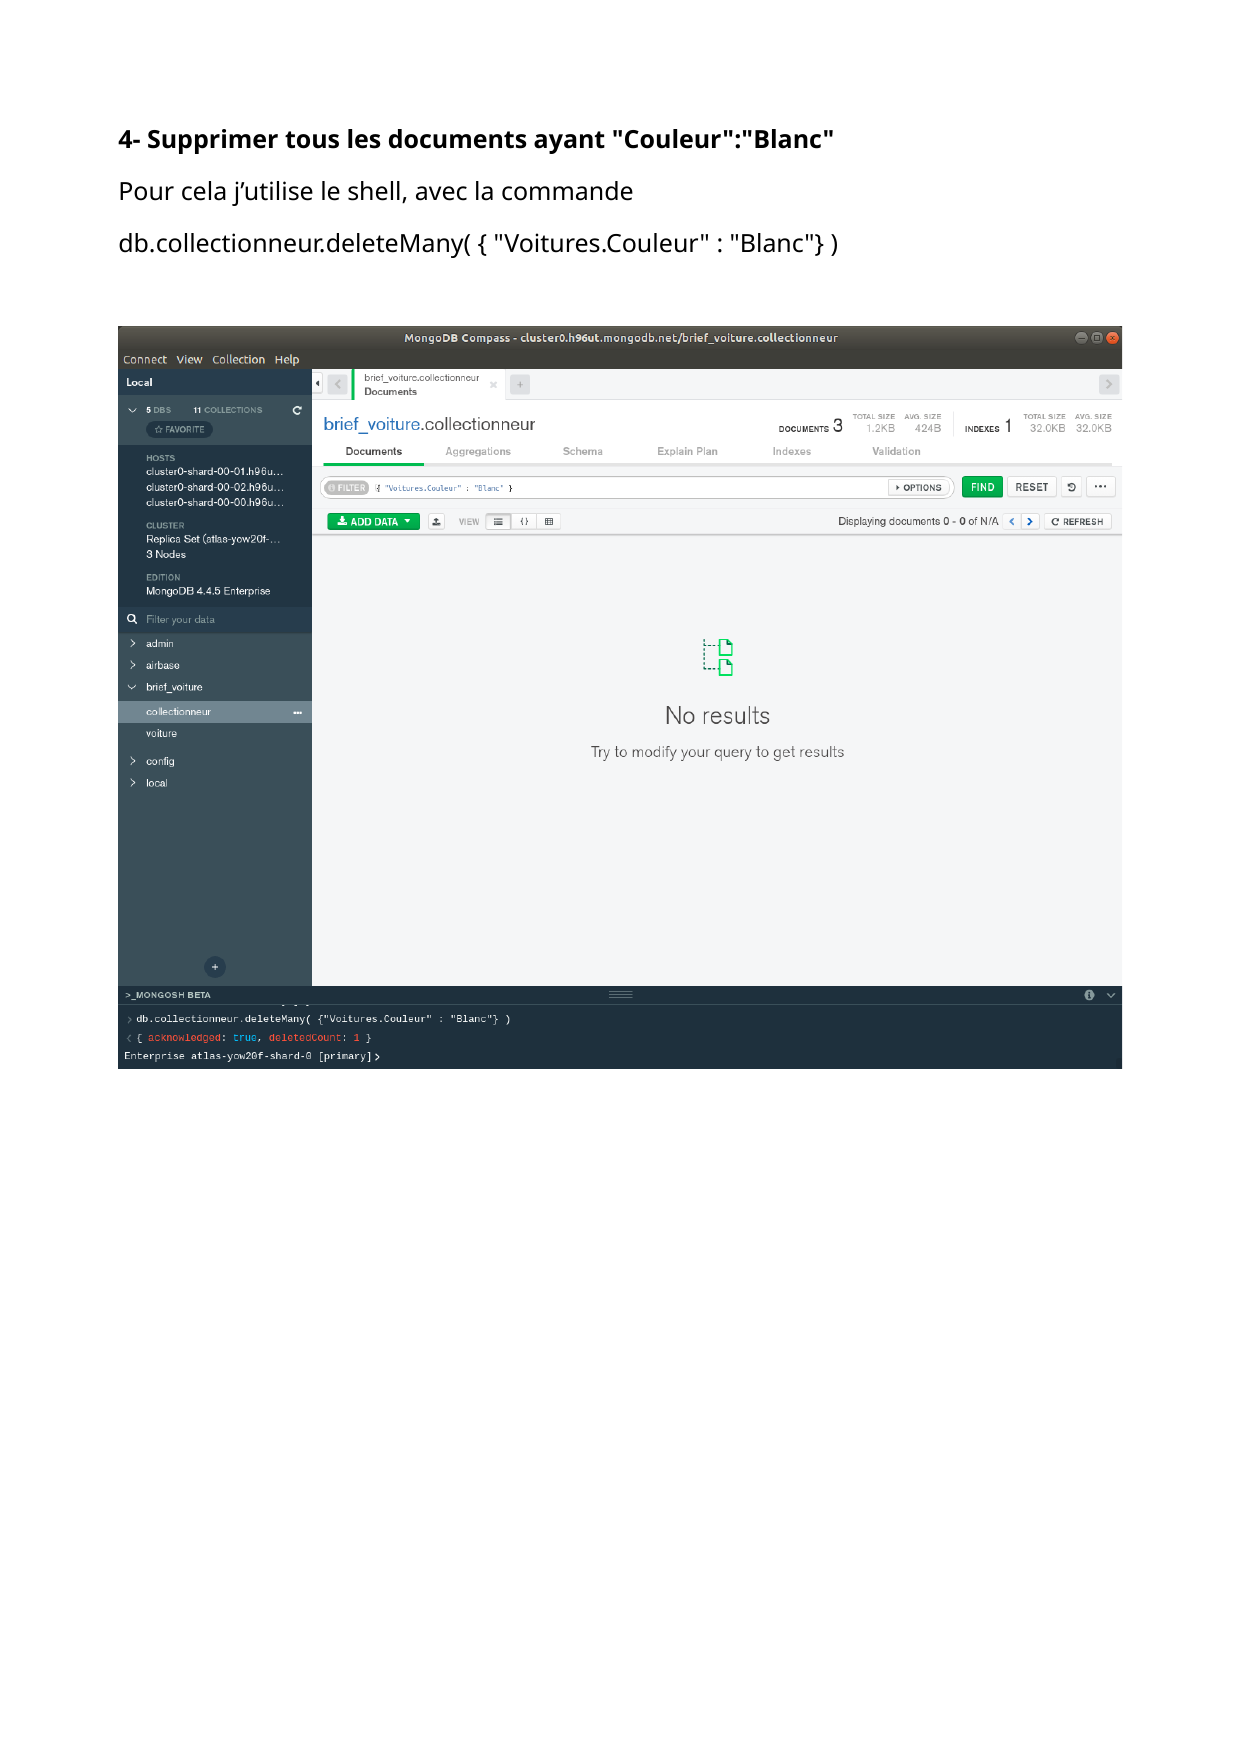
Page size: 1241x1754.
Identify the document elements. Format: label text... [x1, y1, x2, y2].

text 4- Supprimer tous les documents ayant "Couleur":"Blanc" [118, 118, 1122, 156]
text db.collectionneur.deleteMany( { "Voitures.Couleur" : "Blanc"} ) [118, 222, 1122, 260]
text Pour cela j’utilise le shell, avec la commande [118, 170, 1122, 208]
picture [118, 326, 1123, 1069]
